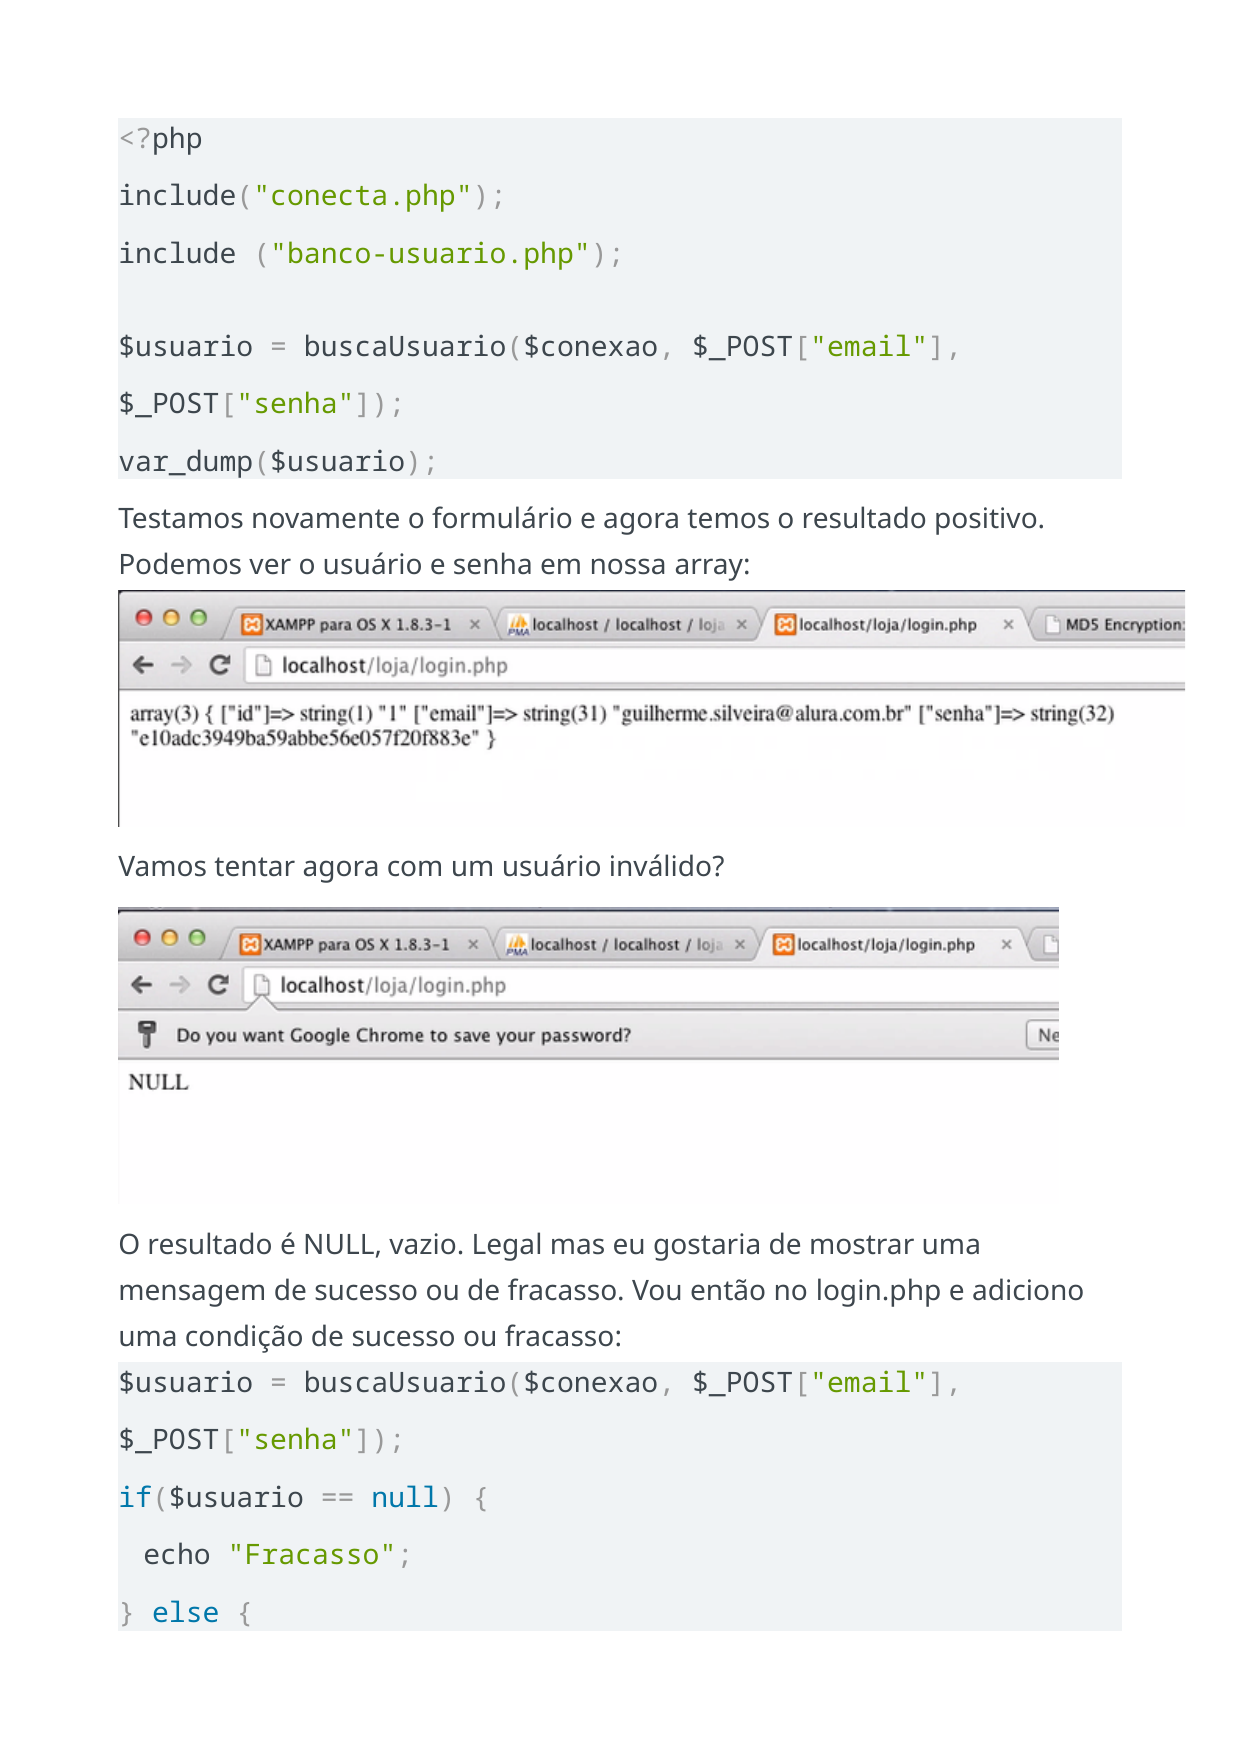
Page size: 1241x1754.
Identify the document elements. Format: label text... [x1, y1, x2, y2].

text Testamos novamente o formulário e agora temos o resultado positivo. Podemos ver o usuário e senha em nossa array: [118, 498, 1122, 583]
text $usuario = buscaUsuario($conexao, $_POST["email"], $_POST["senha"]); [118, 326, 1122, 422]
text O resultado é NULL, vazio. Legal mas eu gostaria de mostrar uma mensagem de sucesso ou de fracasso. Vou então no login.php e adiciono uma condição de sucesso ou fracasso: [118, 1224, 1122, 1354]
text $usuario = buscaUsuario($conexao, $_POST["email"], $_POST["senha"]); [118, 1362, 1122, 1458]
text <?php [118, 118, 1122, 156]
text } else { [118, 1592, 1122, 1631]
picture [118, 590, 1186, 827]
text if($usuario == null) { [118, 1477, 1122, 1516]
text var_dump($usuario); [118, 441, 1122, 479]
text echo "Fracasso"; [118, 1535, 1122, 1573]
text include ("banco-usuario.php"); [118, 233, 1122, 271]
text Vamos tentar agora com um usuário inválido? [118, 847, 1122, 885]
picture [118, 907, 1059, 1204]
text include("conecta.php"); [118, 176, 1122, 214]
